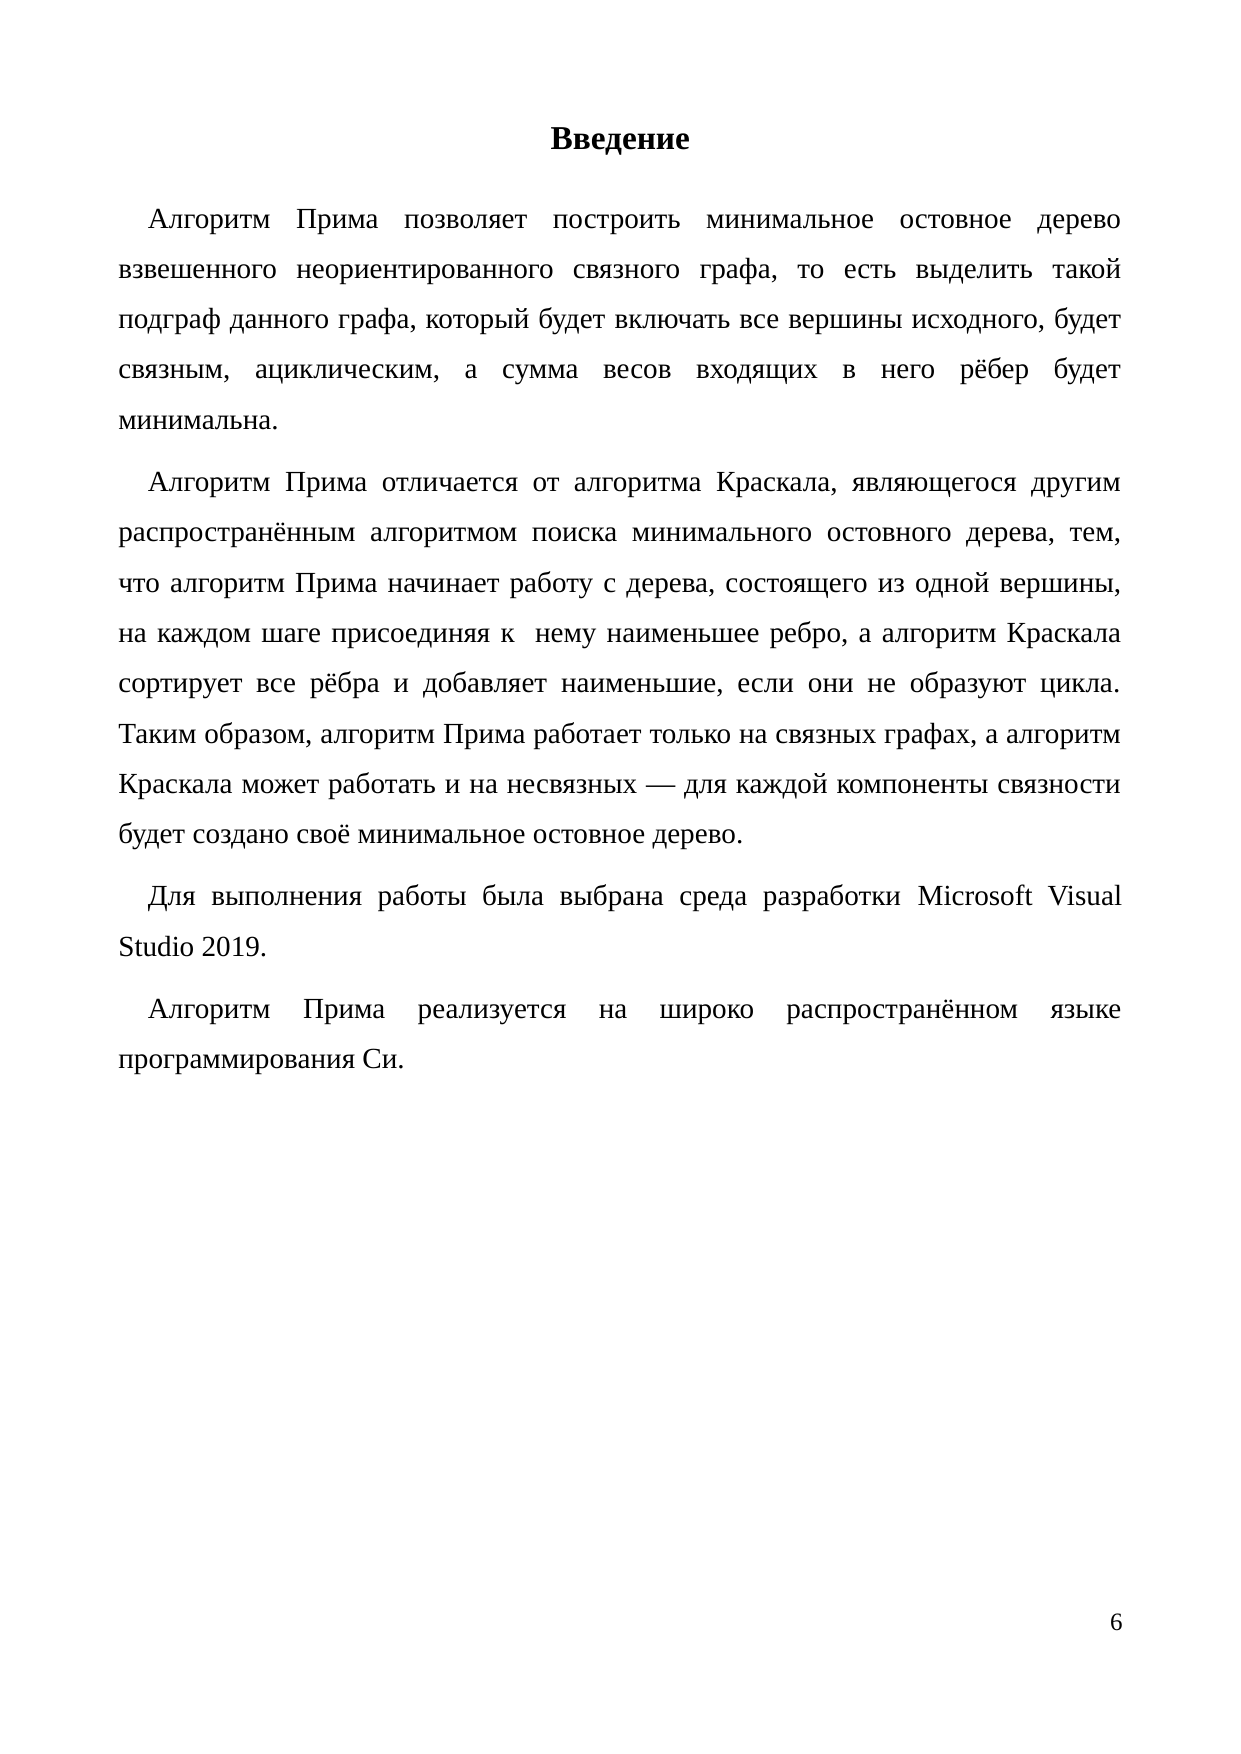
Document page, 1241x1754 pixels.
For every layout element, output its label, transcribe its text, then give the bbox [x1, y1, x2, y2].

text Для выполнения работы была выбрана среда разработки Microsoft Visual Studio 2019. [118, 878, 1122, 962]
text Алгоритм Прима позволяет построить минимальное остовное дерево взвешенного неориентированного связного графа, то есть выделить такой подграф данного графа, который будет включать все вершины исходного, будет связным, ациклическим, а сумма весов входящих в него рёбер будет минимальна. [118, 201, 1122, 436]
text Алгоритм Прима реализуется на широко распространённом языке программирования Си. [118, 991, 1122, 1075]
subtitle Введение [118, 118, 1122, 156]
text Алгоритм Прима отличается от алгоритма Краскала, являющегося другим распространённым алгоритмом поиска минимального остовного дерева, тем, что алгоритм Прима начинает работу с дерева, состоящего из одной вершины, на каждом шаге присоединяя к нему наименьшее ребро, а алгоритм Краскала сортирует все рёбра и добавляет наименьшие, если они не образуют цикла. Таким образом, алгоритм Прима работает только на связных графах, а алгоритм Краскала может работать и на несвязных — для каждой компоненты связности будет создано своё минимальное остовное дерево. [118, 464, 1122, 850]
